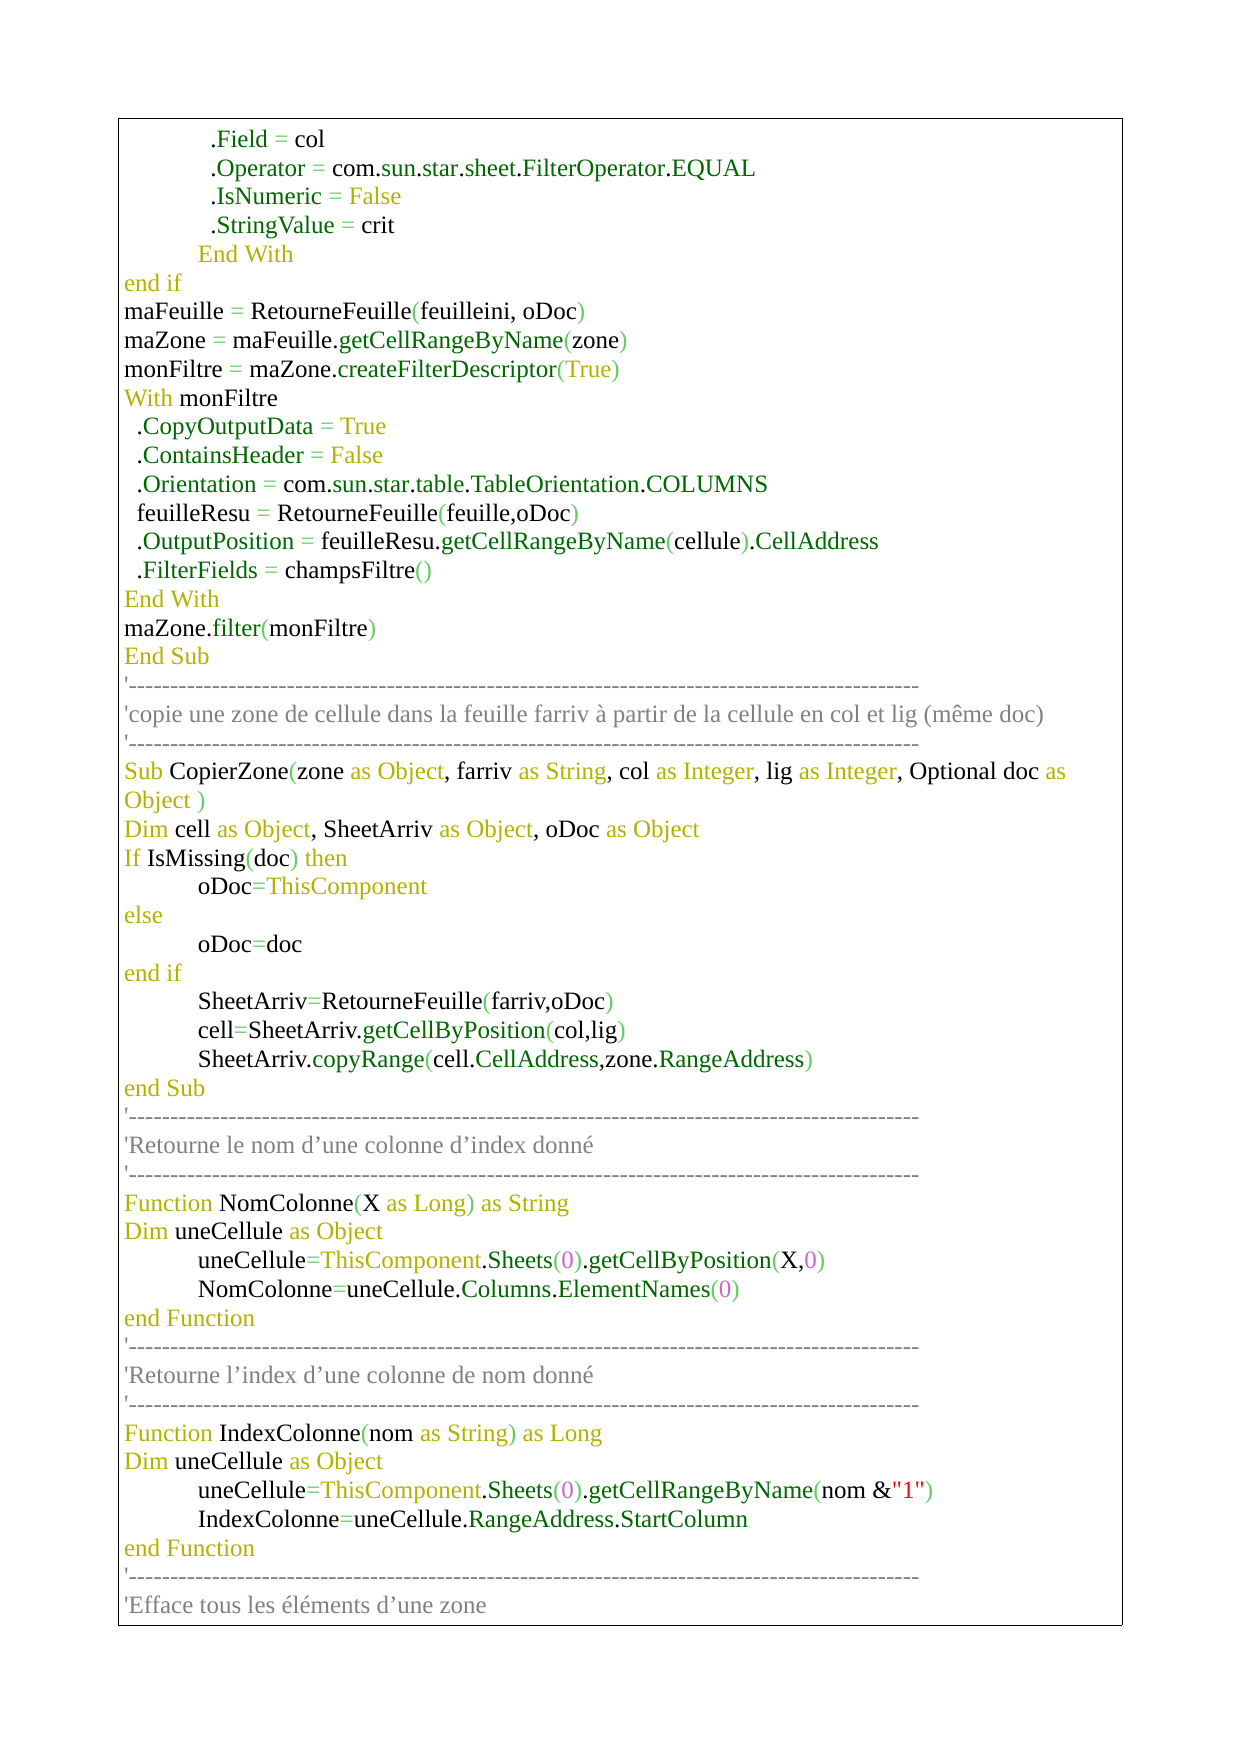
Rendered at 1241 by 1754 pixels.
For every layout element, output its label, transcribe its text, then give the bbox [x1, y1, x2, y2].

table_header .Field = col .Operator = com.sun.star.sheet.FilterOperator.EQUAL .IsNumeric = False .StringValue = crit End With end if maFeuille = RetourneFeuille(feuilleini, oDoc) maZone = maFeuille.getCellRangeByName(zone) monFiltre = maZone.createFilterDescriptor(True) With monFiltre .CopyOutputData = True .ContainsHeader = False .Orientation = com.sun.star.table.TableOrientation.COLUMNS feuilleResu = RetourneFeuille(feuille,oDoc) .OutputPosition = feuilleResu.getCellRangeByName(cellule).CellAddress .FilterFields = champsFiltre() End With maZone.filter(monFiltre) End Sub '----------------------------------------------------------------------------------------------- 'copie une zone de cellule dans la feuille farriv à partir de la cellule en col et lig (même doc) '----------------------------------------------------------------------------------------------- Sub CopierZone(zone as Object, farriv as String, col as Integer, lig as Integer, Optional doc as Object ) Dim cell as Object, SheetArriv as Object, oDoc as Object If IsMissing(doc) then oDoc=ThisComponent else oDoc=doc end if SheetArriv=RetourneFeuille(farriv,oDoc) cell=SheetArriv.getCellByPosition(col,lig) SheetArriv.copyRange(cell.CellAddress,zone.RangeAddress) end Sub '----------------------------------------------------------------------------------------------- 'Retourne le nom d’une colonne d’index donné '----------------------------------------------------------------------------------------------- Function NomColonne(X as Long) as String Dim uneCellule as Object uneCellule=ThisComponent.Sheets(0).getCellByPosition(X,0) NomColonne=uneCellule.Columns.ElementNames(0) end Function '----------------------------------------------------------------------------------------------- 'Retourne l’index d’une colonne de nom donné '----------------------------------------------------------------------------------------------- Function IndexColonne(nom as String) as Long Dim uneCellule as Object uneCellule=ThisComponent.Sheets(0).getCellRangeByName(nom &"1") IndexColonne=uneCellule.RangeAddress.StartColumn end Function '----------------------------------------------------------------------------------------------- 'Efface tous les éléments d’une zone [119, 119, 1122, 1625]
